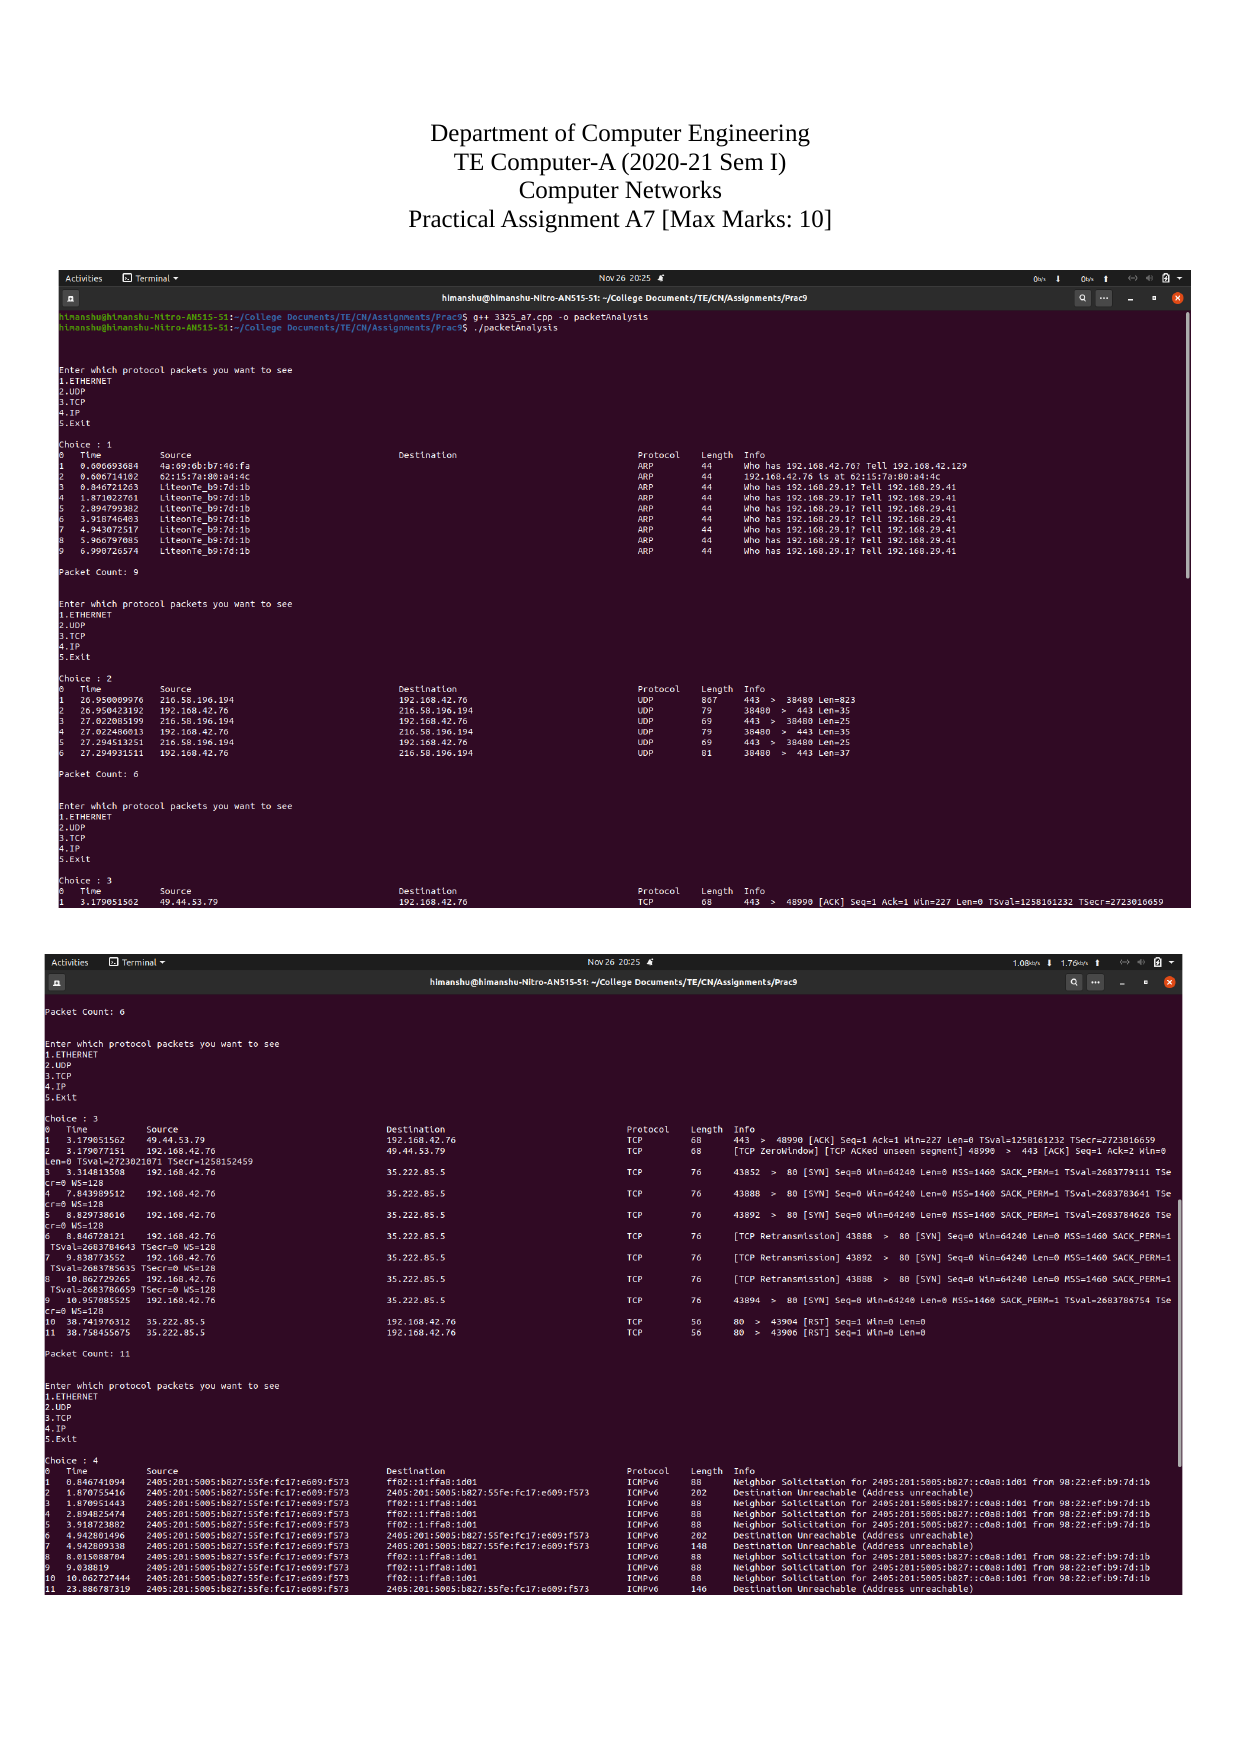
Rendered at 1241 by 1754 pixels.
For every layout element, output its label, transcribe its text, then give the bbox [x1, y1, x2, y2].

text Practical Assignment A7 [Max Marks: 10] [118, 204, 1122, 233]
picture [58, 270, 1191, 908]
text Computer Networks [118, 176, 1122, 204]
text Department of Computer Engineering [118, 118, 1122, 147]
text TE Computer-A (2020-21 Sem I) [118, 147, 1122, 176]
picture [44, 954, 1183, 1595]
